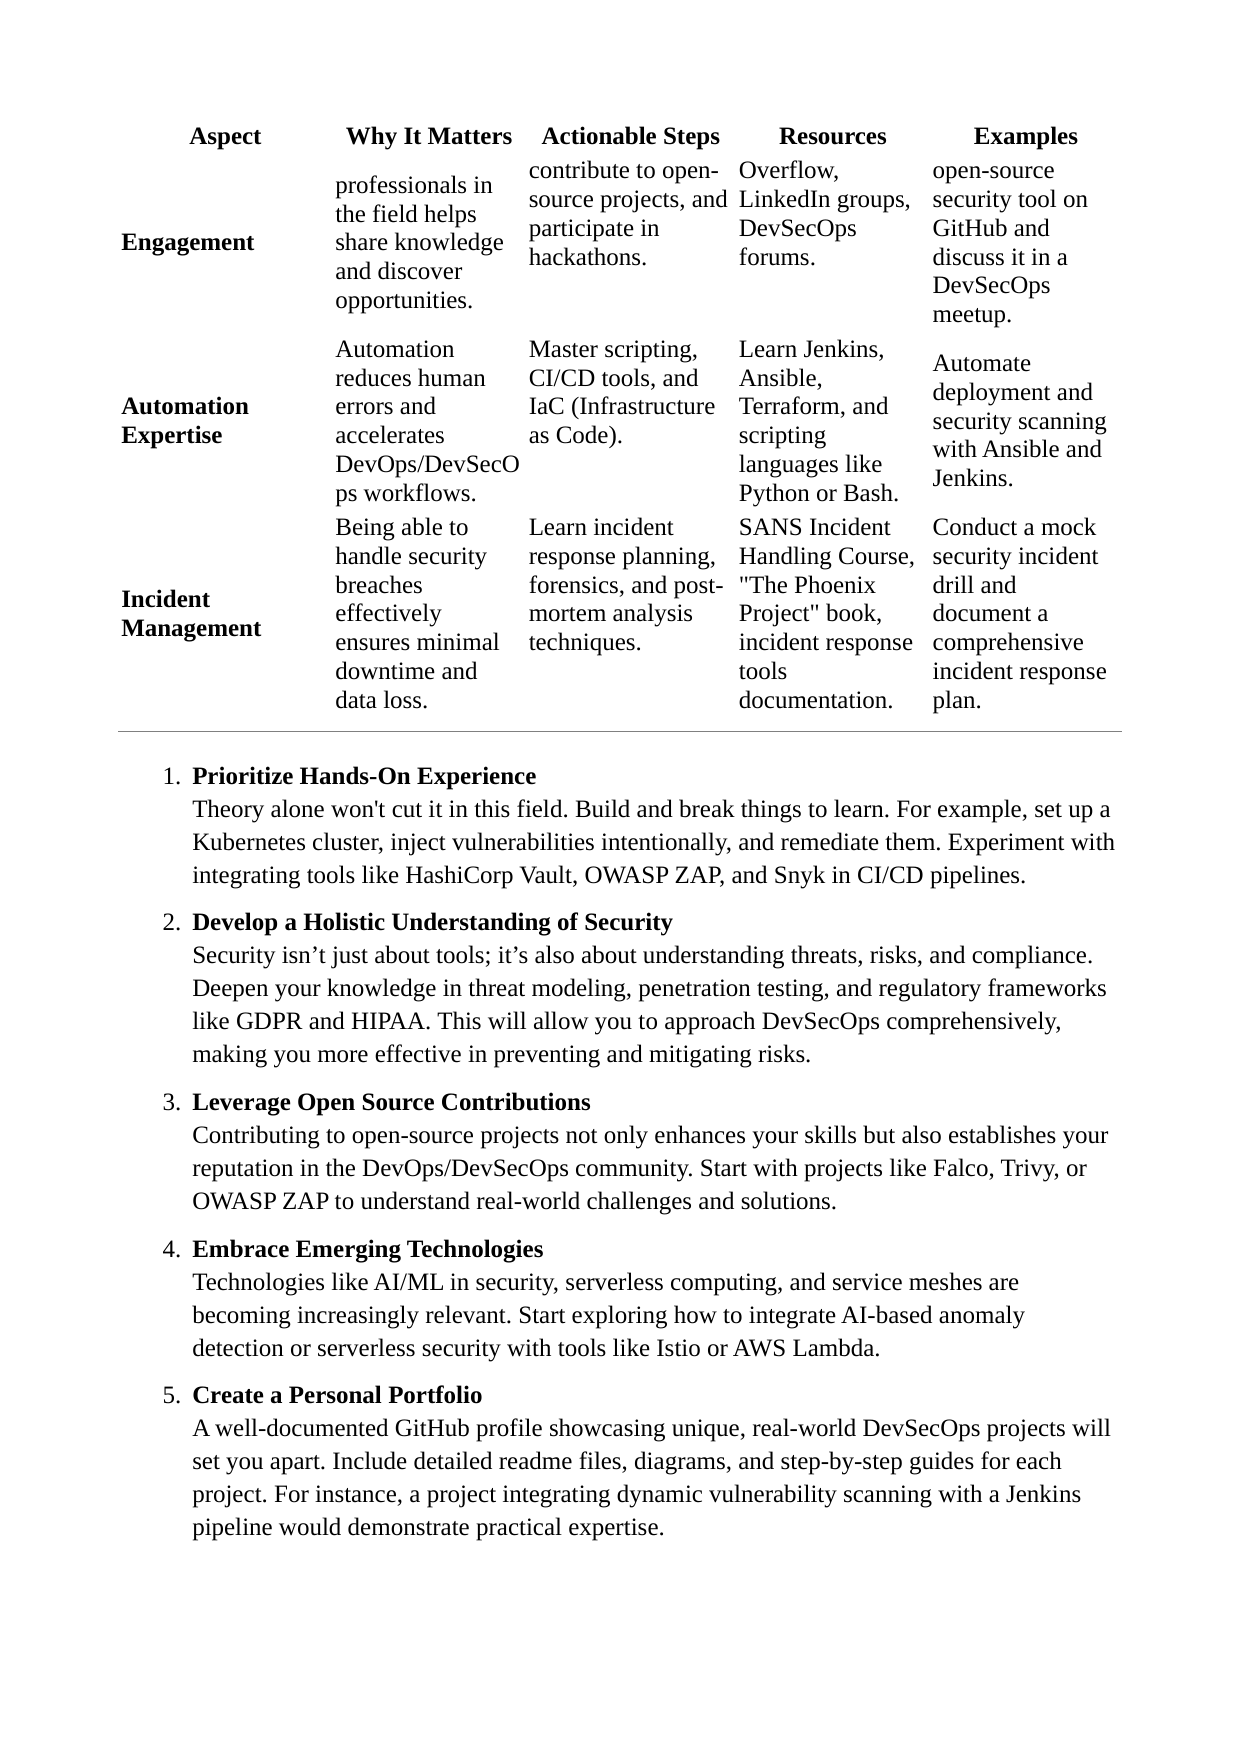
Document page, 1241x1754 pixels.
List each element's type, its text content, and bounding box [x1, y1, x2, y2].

list Leverage Open Source Contributions Contributing to open-source projects not only enhances your skills but also establishes your reputation in the DevOps/DevSecOps community. Start with projects like Falco, Trivy, or OWASP ZAP to understand real-world challenges and solutions. [162, 1087, 1122, 1215]
table_cell open-source security tool on GitHub and discuss it in a DevSecOps meetup. [930, 153, 1122, 331]
list Create a Personal Portfolio A well-documented GitHub profile showcasing unique, real-world DevSecOps projects will set you apart. Include detailed readme files, diagrams, and step-by-step guides for each project. For instance, a project integrating dynamic vulnerability scanning with a Jenkins pipeline would demonstrate practical expertise. [162, 1380, 1122, 1541]
table_cell Automation Expertise [118, 331, 332, 509]
list Develop a Holistic Understanding of Security Security isn’t just about tools; it’s also about understanding threats, risks, and compliance. Deepen your knowledge in threat modeling, penetration testing, and regulatory frameworks like GDPR and HIPAA. This will allow you to approach DevSecOps comprehensively, making you more effective in preventing and mitigating risks. [162, 907, 1122, 1068]
table_header Examples [930, 118, 1122, 153]
table_cell Automation reduces human errors and accelerates DevOps/DevSecOps workflows. [332, 331, 526, 509]
list Prioritize Hands-On Experience Theory alone won't cut it in this field. Build and break things to learn. For example, set up a Kubernetes cluster, inject vulnerabilities intentionally, and remediate them. Experiment with integrating tools like HashiCorp Vault, OWASP ZAP, and Snyk in CI/CD pipelines. [162, 761, 1122, 888]
table_cell professionals in the field helps share knowledge and discover opportunities. [332, 153, 526, 331]
table_cell Being able to handle security breaches effectively ensures minimal downtime and data loss. [332, 509, 526, 716]
table_cell Learn Jenkins, Ansible, Terraform, and scripting languages like Python or Bash. [736, 331, 929, 509]
table_cell Incident Management [118, 509, 332, 716]
table_header Actionable Steps [526, 118, 736, 153]
table_header Why It Matters [332, 118, 526, 153]
table_cell SANS Incident Handling Course, "The Phoenix Project" book, incident response tools documentation. [736, 509, 929, 716]
table_cell Engagement [118, 153, 332, 331]
table_cell Conduct a mock security incident drill and document a comprehensive incident response plan. [930, 509, 1122, 716]
table_cell Automate deployment and security scanning with Ansible and Jenkins. [930, 331, 1122, 509]
table_cell Overflow, LinkedIn groups, DevSecOps forums. [736, 153, 929, 331]
table_cell Learn incident response planning, forensics, and post-mortem analysis techniques. [526, 509, 736, 716]
table_header Resources [736, 118, 929, 153]
list Embrace Emerging Technologies Technologies like AI/ML in security, serverless computing, and service meshes are becoming increasingly relevant. Start exploring how to integrate AI-based anomaly detection or serverless security with tools like Istio or AWS Lambda. [162, 1234, 1122, 1362]
table_header Aspect [118, 118, 332, 153]
table_cell contribute to open-source projects, and participate in hackathons. [526, 153, 736, 331]
table_cell Master scripting, CI/CD tools, and IaC (Infrastructure as Code). [526, 331, 736, 509]
